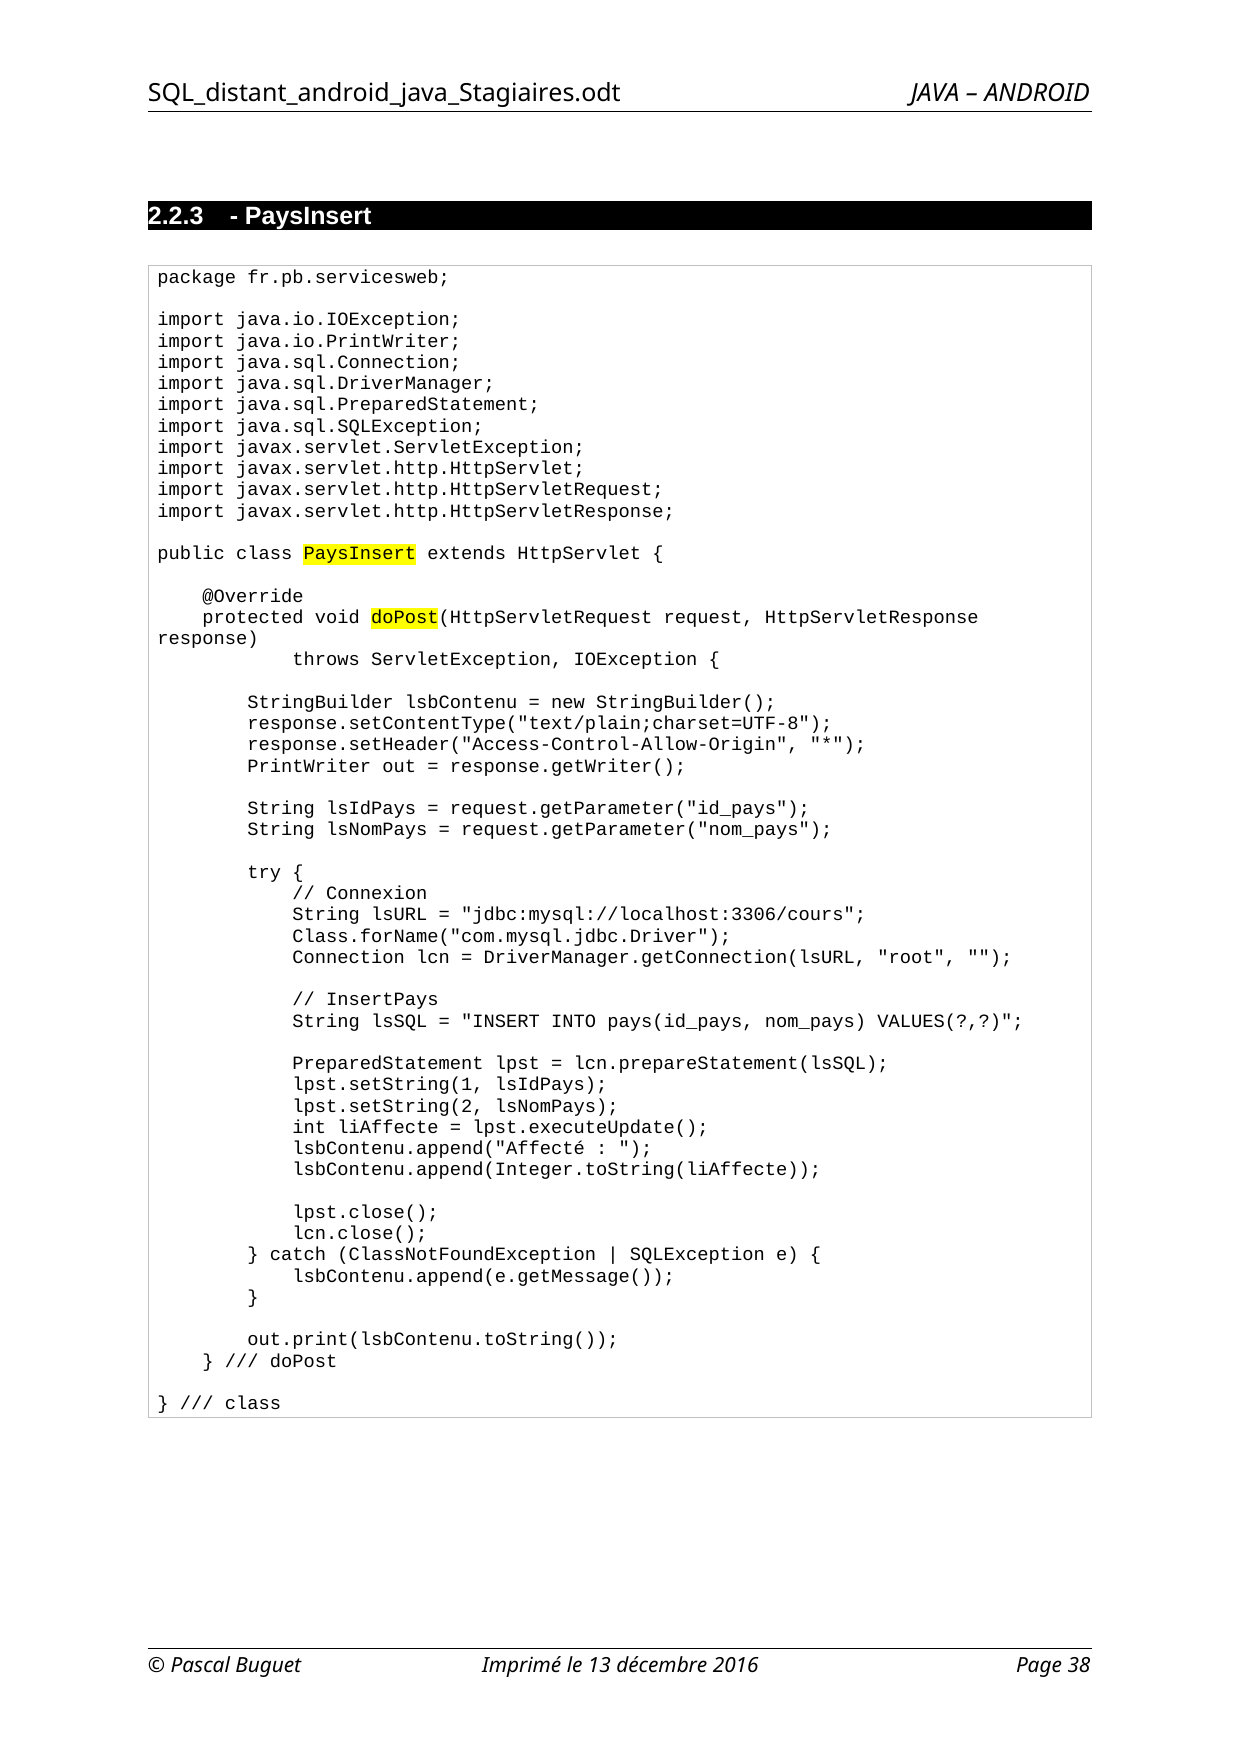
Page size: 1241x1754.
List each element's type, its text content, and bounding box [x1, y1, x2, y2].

text Connection lcn = DriverManager.getConnection(lsURL, "root", ""); [149, 944, 1091, 966]
text try { [149, 859, 1091, 881]
text out.print(lsbContenu.toString()); [149, 1327, 1091, 1348]
text // InsertPays [149, 987, 1091, 1008]
text } catch (ClassNotFoundException | SQLException e) { [149, 1242, 1091, 1263]
text // Connexion [149, 881, 1091, 902]
text String lsNomPays = request.getParameter("nom_pays"); [149, 817, 1091, 838]
text lsbContenu.append("Affecté : "); [149, 1136, 1091, 1157]
subtitle - PaysInsert [148, 201, 1092, 230]
text import java.sql.Connection; [149, 349, 1091, 371]
text lpst.close(); [149, 1199, 1091, 1221]
text PrintWriter out = response.getWriter(); [149, 753, 1091, 774]
text int liAffecte = lpst.executeUpdate(); [149, 1114, 1091, 1136]
text } /// class [149, 1391, 1091, 1417]
text protected void doPost(HttpServletRequest request, HttpServletResponse response) [149, 604, 1091, 647]
text import java.sql.PreparedStatement; [149, 392, 1091, 413]
text throws ServletException, IOException { [149, 647, 1091, 668]
text StringBuilder lsbContenu = new StringBuilder(); [149, 689, 1091, 711]
text String lsIdPays = request.getParameter("id_pays"); [149, 796, 1091, 817]
text import javax.servlet.ServletException; [149, 434, 1091, 456]
text lpst.setString(2, lsNomPays); [149, 1093, 1091, 1114]
text import java.io.PrintWriter; [149, 328, 1091, 349]
text lpst.setString(1, lsIdPays); [149, 1072, 1091, 1093]
text import java.sql.DriverManager; [149, 371, 1091, 392]
text PreparedStatement lpst = lcn.prepareStatement(lsSQL); [149, 1051, 1091, 1072]
text lsbContenu.append(e.getMessage()); [149, 1263, 1091, 1284]
text } /// doPost [149, 1348, 1091, 1369]
text import java.sql.SQLException; [149, 413, 1091, 434]
text response.setContentType("text/plain;charset=UTF-8"); [149, 711, 1091, 732]
text String lsSQL = "INSERT INTO pays(id_pays, nom_pays) VALUES(?,?)"; [149, 1008, 1091, 1029]
text @Override [149, 583, 1091, 604]
text response.setHeader("Access-Control-Allow-Origin", "*"); [149, 732, 1091, 753]
text lcn.close(); [149, 1221, 1091, 1242]
text public class PaysInsert extends HttpServlet { [149, 541, 1091, 562]
text lsbContenu.append(Integer.toString(liAffecte)); [149, 1157, 1091, 1178]
text String lsURL = "jdbc:mysql://localhost:3306/cours"; [149, 902, 1091, 923]
text Class.forName("com.mysql.jdbc.Driver"); [149, 923, 1091, 944]
text import javax.servlet.http.HttpServletRequest; [149, 477, 1091, 498]
text package fr.pb.servicesweb; [149, 266, 1091, 286]
text import javax.servlet.http.HttpServletResponse; [149, 498, 1091, 519]
text import javax.servlet.http.HttpServlet; [149, 456, 1091, 477]
text import java.io.IOException; [149, 307, 1091, 328]
text } [149, 1284, 1091, 1306]
